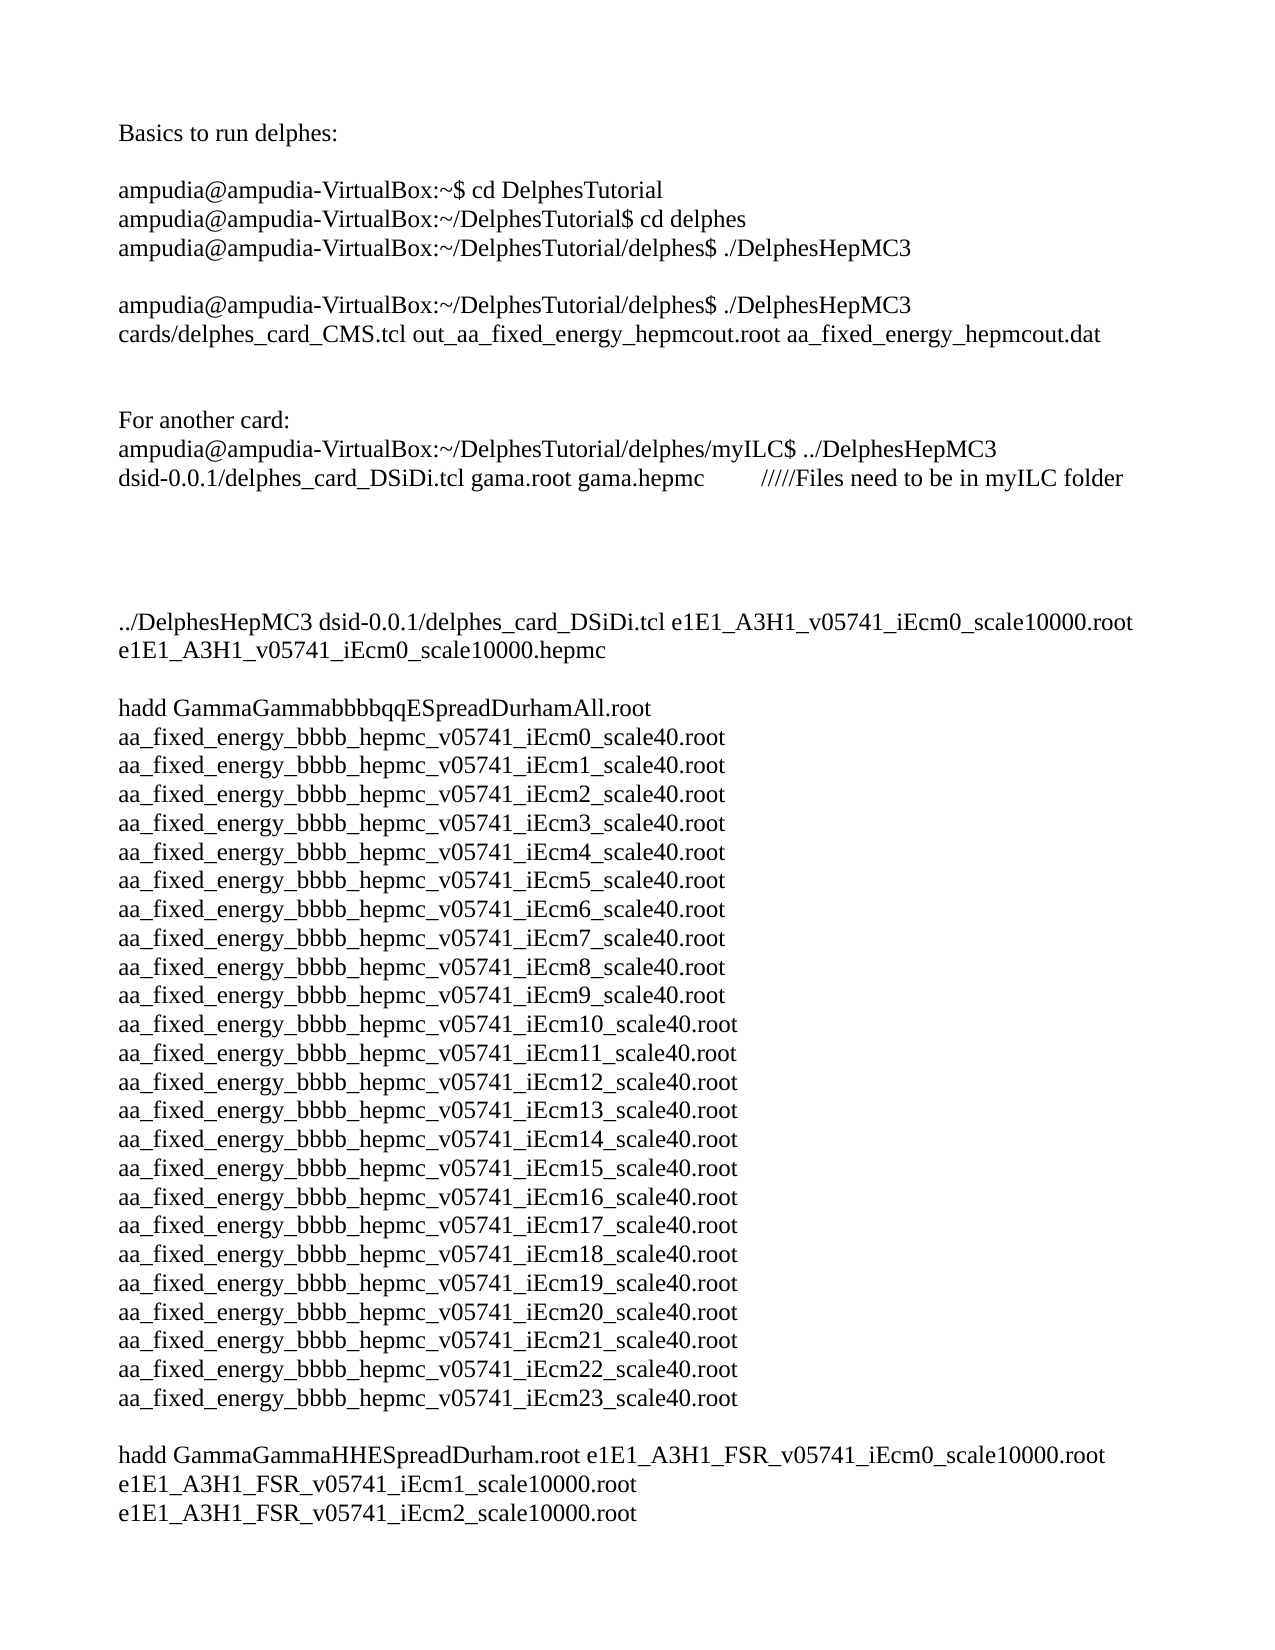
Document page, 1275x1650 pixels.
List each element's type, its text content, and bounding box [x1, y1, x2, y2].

text ampudia@ampudia-VirtualBox:~/DelphesTutorial$ cd delphes [118, 204, 1157, 233]
text Basics to run delphes: [118, 118, 1157, 147]
text hadd GammaGammaHHESpreadDurham.root e1E1_A3H1_FSR_v05741_iEcm0_scale10000.root e1E1_A3H1_FSR_v05741_iEcm1_scale10000.root e1E1_A3H1_FSR_v05741_iEcm2_scale10000.root [118, 1441, 1157, 1527]
text ampudia@ampudia-VirtualBox:~/DelphesTutorial/delphes$ ./DelphesHepMC3 cards/delphes_card_CMS.tcl out_aa_fixed_energy_hepmcout.root aa_fixed_energy_hepmcout.dat [118, 291, 1157, 348]
text For another card: [118, 406, 1157, 434]
text ../DelphesHepMC3 dsid-0.0.1/delphes_card_DSiDi.tcl e1E1_A3H1_v05741_iEcm0_scale10000.root e1E1_A3H1_v05741_iEcm0_scale10000.hepmc [118, 607, 1157, 664]
text ampudia@ampudia-VirtualBox:~$ cd DelphesTutorial [118, 176, 1157, 204]
text ampudia@ampudia-VirtualBox:~/DelphesTutorial/delphes$ ./DelphesHepMC3 [118, 233, 1157, 262]
text ampudia@ampudia-VirtualBox:~/DelphesTutorial/delphes/myILC$ ../DelphesHepMC3 dsid-0.0.1/delphes_card_DSiDi.tcl gama.root gama.hepmc /////Files need to be in myILC folder [118, 434, 1157, 492]
text hadd GammaGammabbbbqqESpreadDurhamAll.root aa_fixed_energy_bbbb_hepmc_v05741_iEcm0_scale40.root aa_fixed_energy_bbbb_hepmc_v05741_iEcm1_scale40.root aa_fixed_energy_bbbb_hepmc_v05741_iEcm2_scale40.root aa_fixed_energy_bbbb_hepmc_v05741_iEcm3_scale40.root aa_fixed_energy_bbbb_hepmc_v05741_iEcm4_scale40.root aa_fixed_energy_bbbb_hepmc_v05741_iEcm5_scale40.root aa_fixed_energy_bbbb_hepmc_v05741_iEcm6_scale40.root aa_fixed_energy_bbbb_hepmc_v05741_iEcm7_scale40.root aa_fixed_energy_bbbb_hepmc_v05741_iEcm8_scale40.root aa_fixed_energy_bbbb_hepmc_v05741_iEcm9_scale40.root aa_fixed_energy_bbbb_hepmc_v05741_iEcm10_scale40.root aa_fixed_energy_bbbb_hepmc_v05741_iEcm11_scale40.root aa_fixed_energy_bbbb_hepmc_v05741_iEcm12_scale40.root aa_fixed_energy_bbbb_hepmc_v05741_iEcm13_scale40.root aa_fixed_energy_bbbb_hepmc_v05741_iEcm14_scale40.root aa_fixed_energy_bbbb_hepmc_v05741_iEcm15_scale40.root aa_fixed_energy_bbbb_hepmc_v05741_iEcm16_scale40.root aa_fixed_energy_bbbb_hepmc_v05741_iEcm17_scale40.root aa_fixed_energy_bbbb_hepmc_v05741_iEcm18_scale40.root aa_fixed_energy_bbbb_hepmc_v05741_iEcm19_scale40.root aa_fixed_energy_bbbb_hepmc_v05741_iEcm20_scale40.root aa_fixed_energy_bbbb_hepmc_v05741_iEcm21_scale40.root aa_fixed_energy_bbbb_hepmc_v05741_iEcm22_scale40.root aa_fixed_energy_bbbb_hepmc_v05741_iEcm23_scale40.root [118, 693, 1157, 1412]
